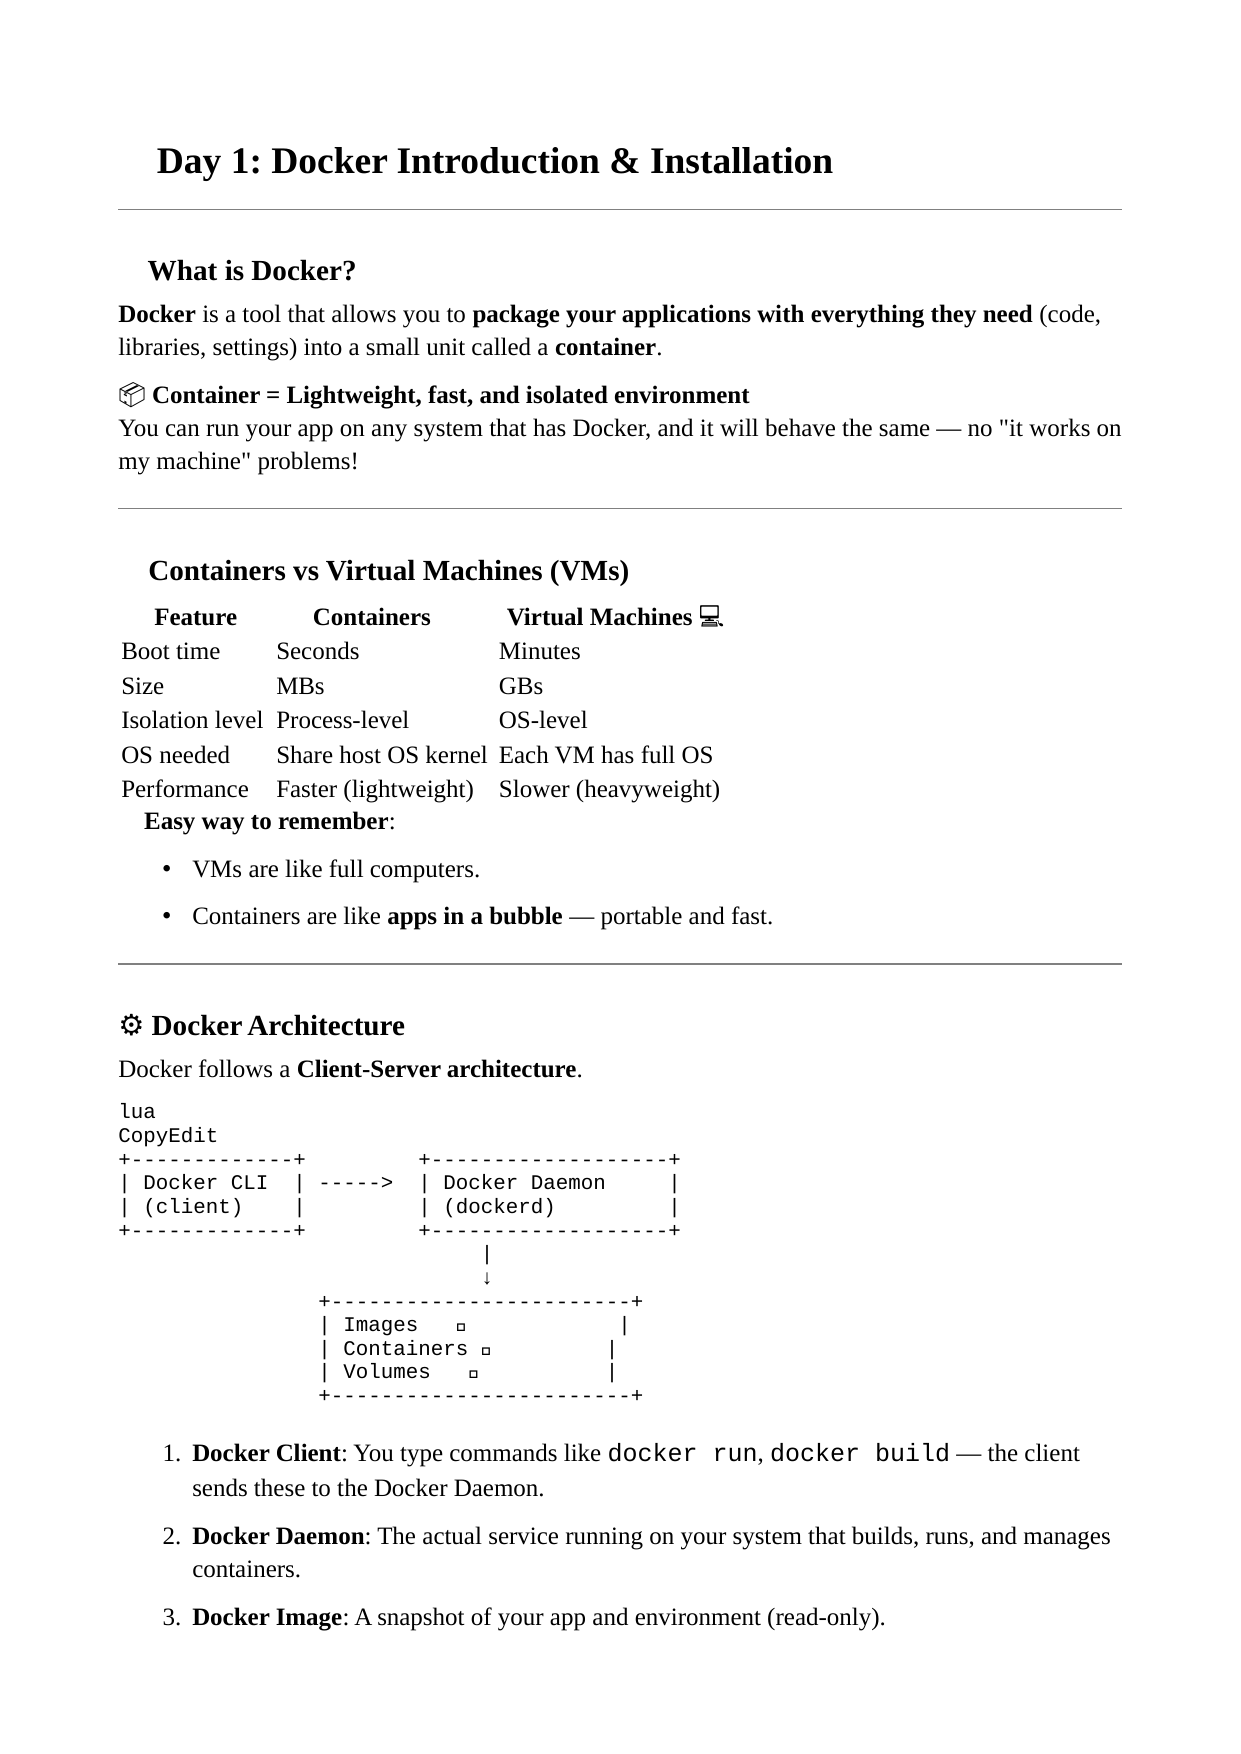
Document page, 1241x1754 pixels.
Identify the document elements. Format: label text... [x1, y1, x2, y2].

subtitle 🧱 Containers vs Virtual Machines (VMs) [118, 553, 1122, 586]
table_cell Slower (heavyweight) [496, 772, 735, 806]
text +------------------------+ [118, 1291, 1122, 1314]
table_cell Size [118, 668, 273, 702]
text Docker follows a Client-Server architecture. [118, 1054, 1122, 1083]
list Docker Image: A snapshot of your app and environment (read-only). [162, 1602, 1122, 1630]
subtitle ✅ What is Docker? [118, 253, 1122, 287]
table_cell Faster (lightweight) [273, 772, 496, 806]
text | Containers 🐳 | [118, 1338, 1122, 1362]
text +-------------+ +-------------------+ [118, 1149, 1122, 1172]
table_header Containers 🐳 [273, 599, 496, 633]
list VMs are like full computers. [162, 854, 1122, 882]
text Docker is a tool that allows you to package your applications with everything they need (code, libraries, settings) into a small unit called a container. [118, 299, 1122, 361]
subtitle ⚙️ Docker Architecture [118, 1008, 1122, 1041]
text 🧠 Easy way to remember: [118, 806, 1122, 835]
table_cell GBs [496, 668, 735, 702]
list Containers are like apps in a bubble — portable and fast. [162, 901, 1122, 930]
table_cell Process-level [273, 703, 496, 737]
text ↓ [118, 1267, 1122, 1291]
table_cell Seconds [273, 633, 496, 668]
text | Volumes 💾 | [118, 1362, 1122, 1385]
text | [118, 1243, 1122, 1267]
table_cell Share host OS kernel [273, 737, 496, 772]
text +------------------------+ [118, 1385, 1122, 1409]
table_cell Minutes [496, 633, 735, 668]
text | Docker CLI | -----> | Docker Daemon | [118, 1172, 1122, 1196]
text | Images 🧱 | [118, 1314, 1122, 1338]
table_cell Performance [118, 772, 273, 806]
table_cell OS needed [118, 737, 273, 772]
table_cell OS-level [496, 703, 735, 737]
text +-------------+ +-------------------+ [118, 1220, 1122, 1243]
table_cell MBs [273, 668, 496, 702]
table_cell Each VM has full OS [496, 737, 735, 772]
table_cell Isolation level [118, 703, 273, 737]
list Docker Daemon: The actual service running on your system that builds, runs, and manages containers. [162, 1521, 1122, 1583]
text 📦 Container = Lightweight, fast, and isolated environment You can run your app on any system that has Docker, and it will behave the same — no "it works on my machine" problems! [118, 380, 1122, 475]
table_cell Boot time [118, 633, 273, 668]
subtitle 🚀 Day 1: Docker Introduction & Installation [118, 139, 1122, 182]
list Docker Client: You type commands like docker run, docker build — the client sends these to the Docker Daemon. [162, 1438, 1122, 1502]
text | (client) | | (dockerd) | [118, 1196, 1122, 1220]
text lua [118, 1101, 1122, 1125]
text CopyEdit [118, 1125, 1122, 1149]
table_header Feature [118, 599, 273, 633]
table_header Virtual Machines 💻 [496, 599, 735, 633]
